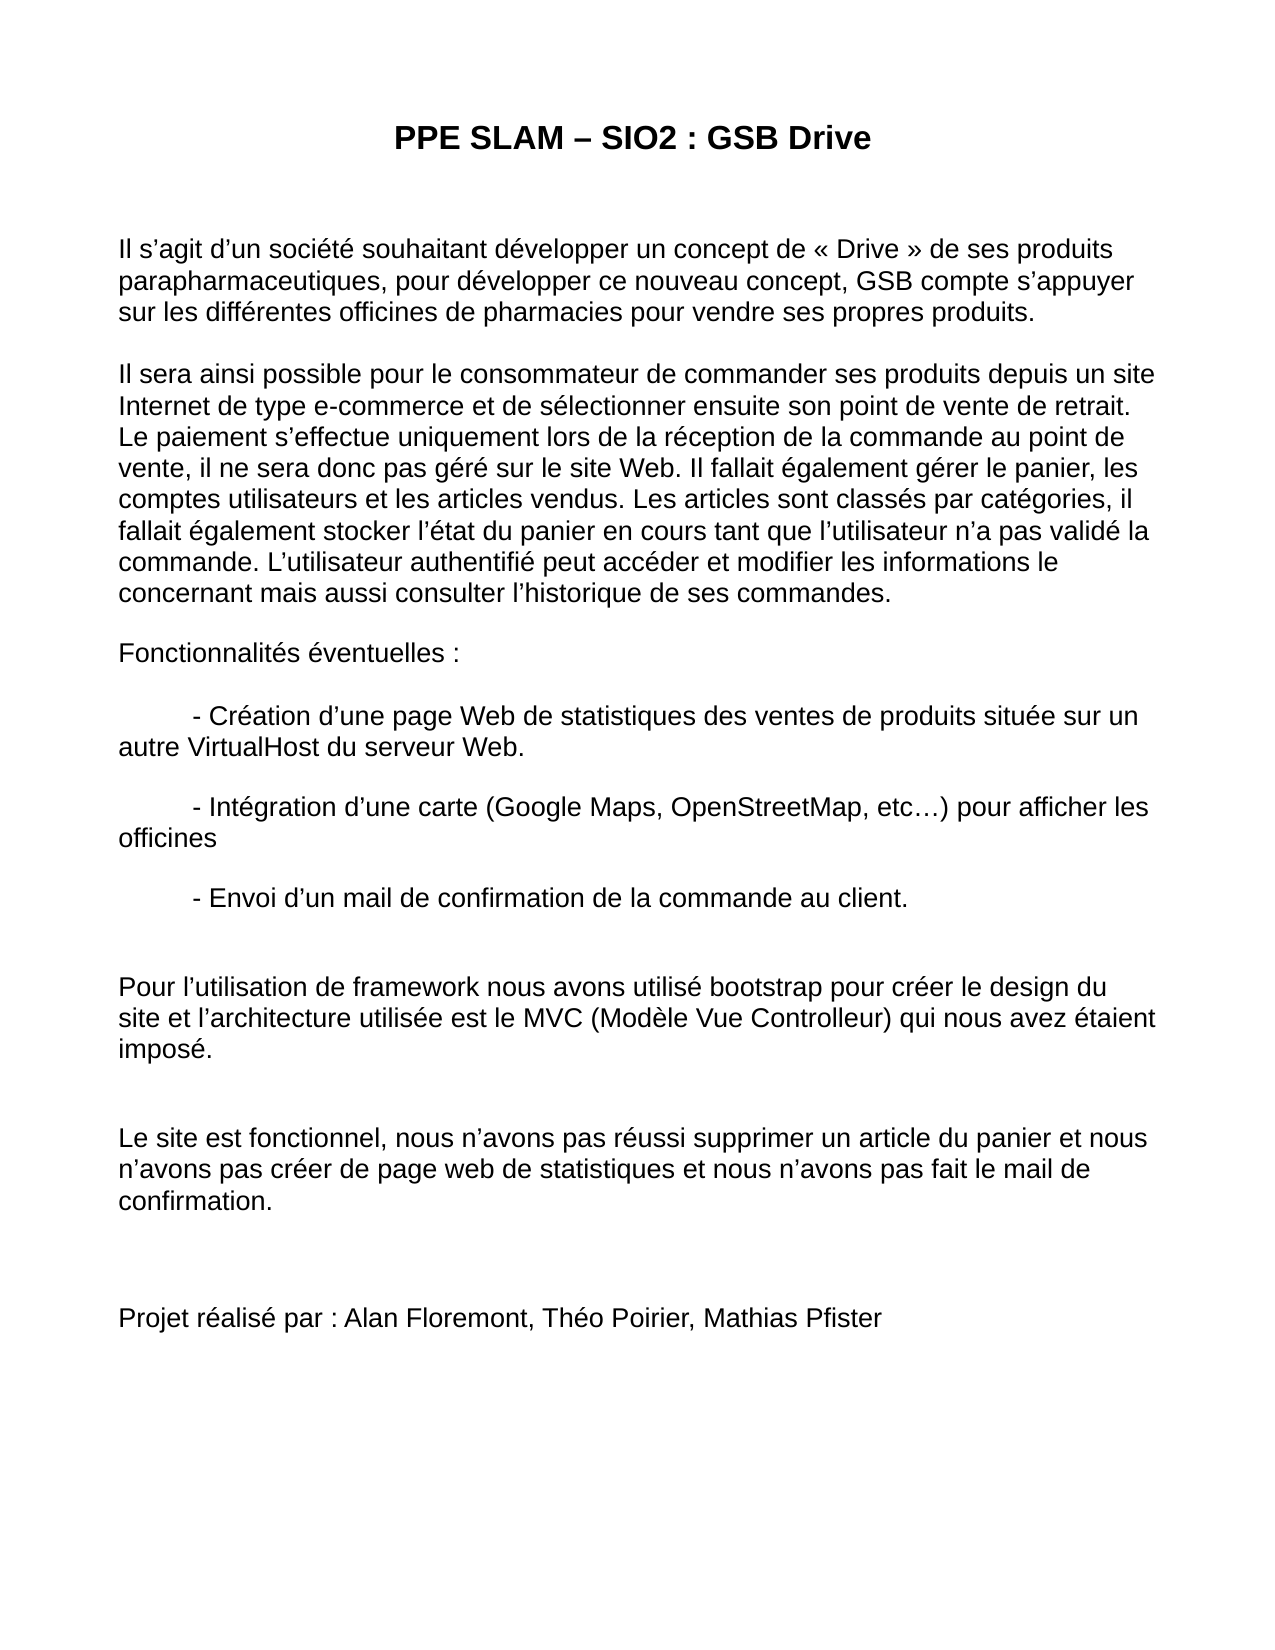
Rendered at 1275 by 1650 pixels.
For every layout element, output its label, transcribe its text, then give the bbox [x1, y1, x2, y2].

text - Envoi d’un mail de confirmation de la commande au client. [118, 882, 1157, 913]
text Fonctionnalités éventuelles : [118, 637, 1157, 668]
text Il s’agit d’un société souhaitant développer un concept de « Drive » de ses produits parapharmaceutiques, pour développer ce nouveau concept, GSB compte s’appuyer sur les différentes officines de pharmacies pour vendre ses propres produits. [118, 233, 1157, 327]
text - Création d’une page Web de statistiques des ventes de produits située sur un autre VirtualHost du serveur Web. [118, 700, 1157, 762]
text Le site est fonctionnel, nous n’avons pas réussi supprimer un article du panier et nous n’avons pas créer de page web de statistiques et nous n’avons pas fait le mail de confirmation. [118, 1122, 1157, 1216]
text Il sera ainsi possible pour le consommateur de commander ses produits depuis un site Internet de type e-commerce et de sélectionner ensuite son point de vente de retrait. Le paiement s’effectue uniquement lors de la réception de la commande au point de vente, il ne sera donc pas géré sur le site Web. Il fallait également gérer le panier, les comptes utilisateurs et les articles vendus. Les articles sont classés par catégories, il fallait également stocker l’état du panier en cours tant que l’utilisateur n’a pas validé la commande. L’utilisateur authentifié peut accéder et modifier les informations le concernant mais aussi consulter l’historique de ses commandes. [118, 358, 1157, 608]
text PPE SLAM – SIO2 : GSB Drive [118, 118, 1157, 157]
text Projet réalisé par : Alan Floremont, Théo Poirier, Mathias Pfister [118, 1302, 1157, 1333]
text - Intégration d’une carte (Google Maps, OpenStreetMap, etc…) pour afficher les officines [118, 791, 1157, 853]
text Pour l’utilisation de framework nous avons utilisé bootstrap pour créer le design du site et l’architecture utilisée est le MVC (Modèle Vue Controlleur) qui nous avez étaient imposé. [118, 971, 1157, 1065]
